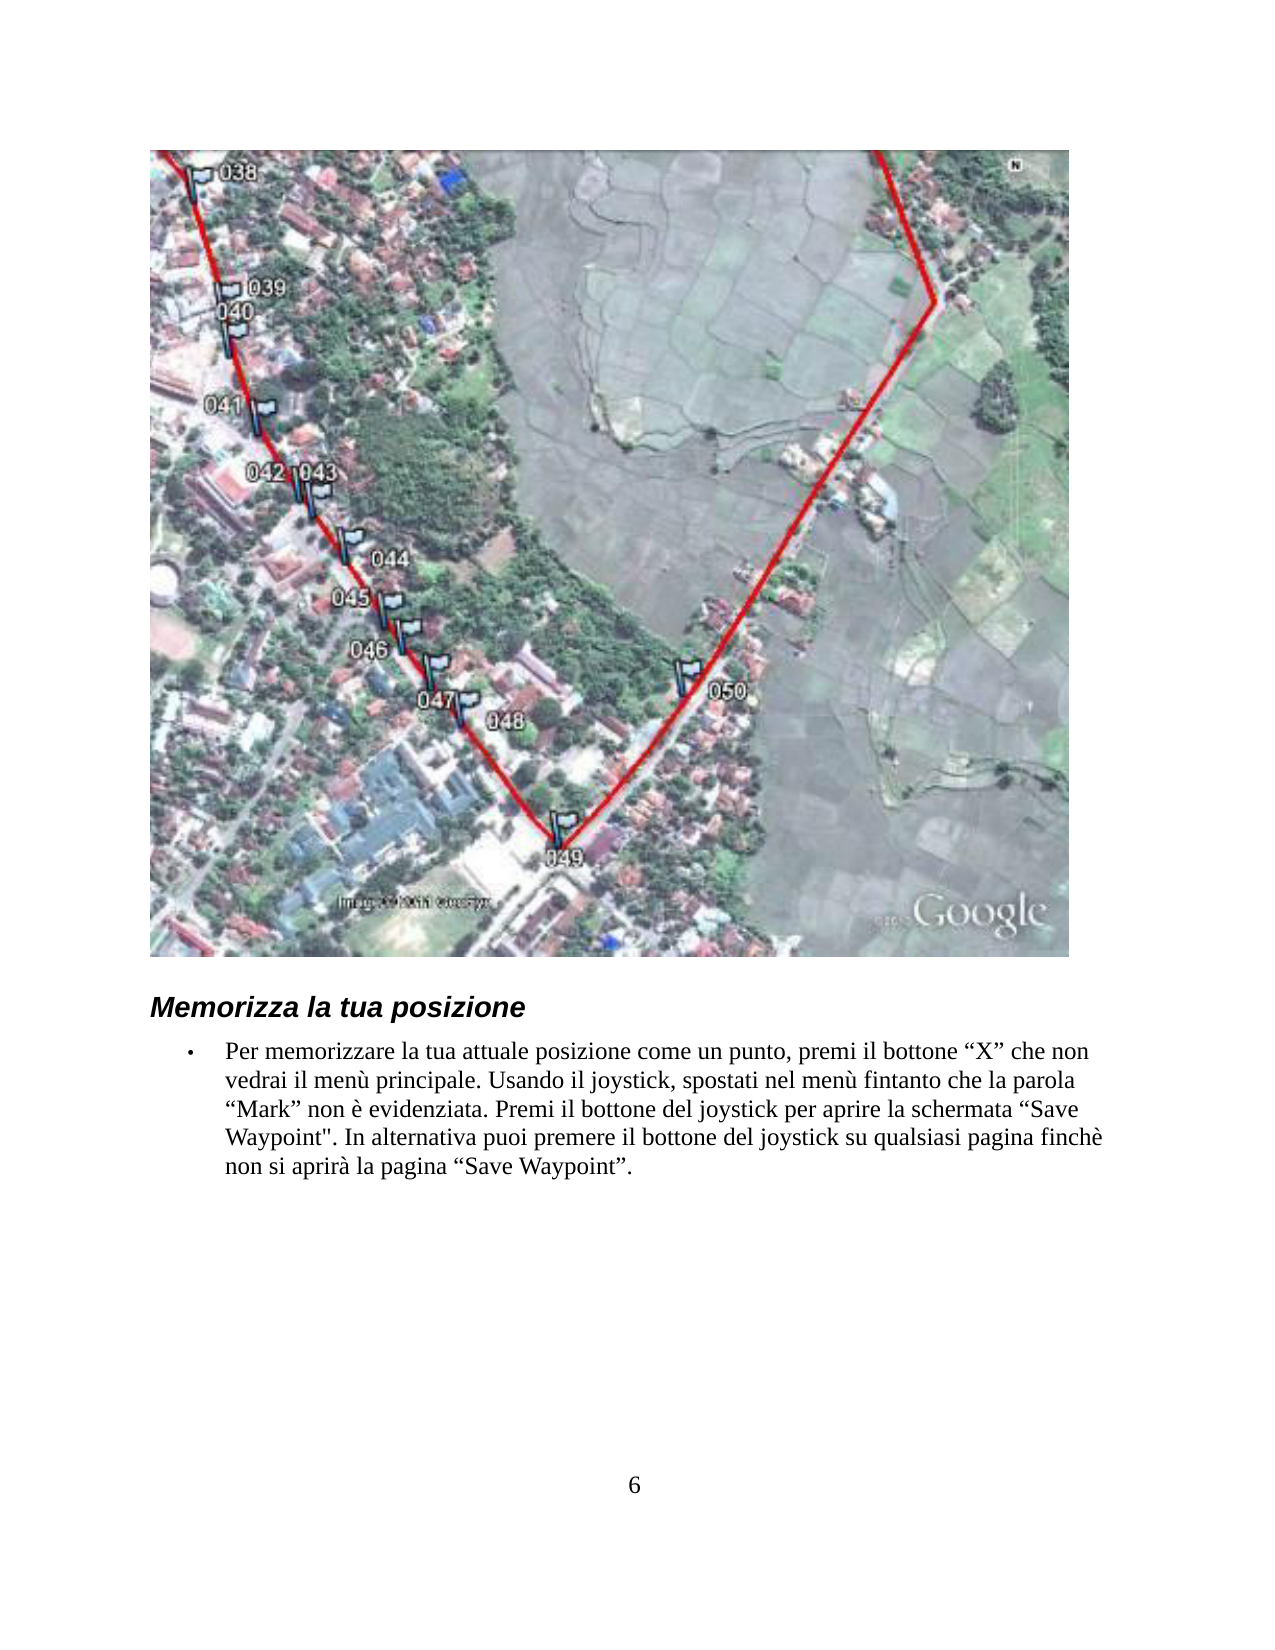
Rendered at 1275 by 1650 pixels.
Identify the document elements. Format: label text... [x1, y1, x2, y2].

subtitle Memorizza la tua posizione [150, 990, 1125, 1024]
list Per memorizzare la tua attuale posizione come un punto, premi il bottone “X” che non vedrai il menù principale. Usando il joystick, spostati nel menù fintanto che la parola “Mark” non è evidenziata. Premi il bottone del joystick per aprire la schermata “Save Waypoint". In alternativa puoi premere il bottone del joystick su qualsiasi pagina finchè non si aprirà la pagina “Save Waypoint”. [187, 1036, 1125, 1180]
picture [150, 150, 1069, 957]
